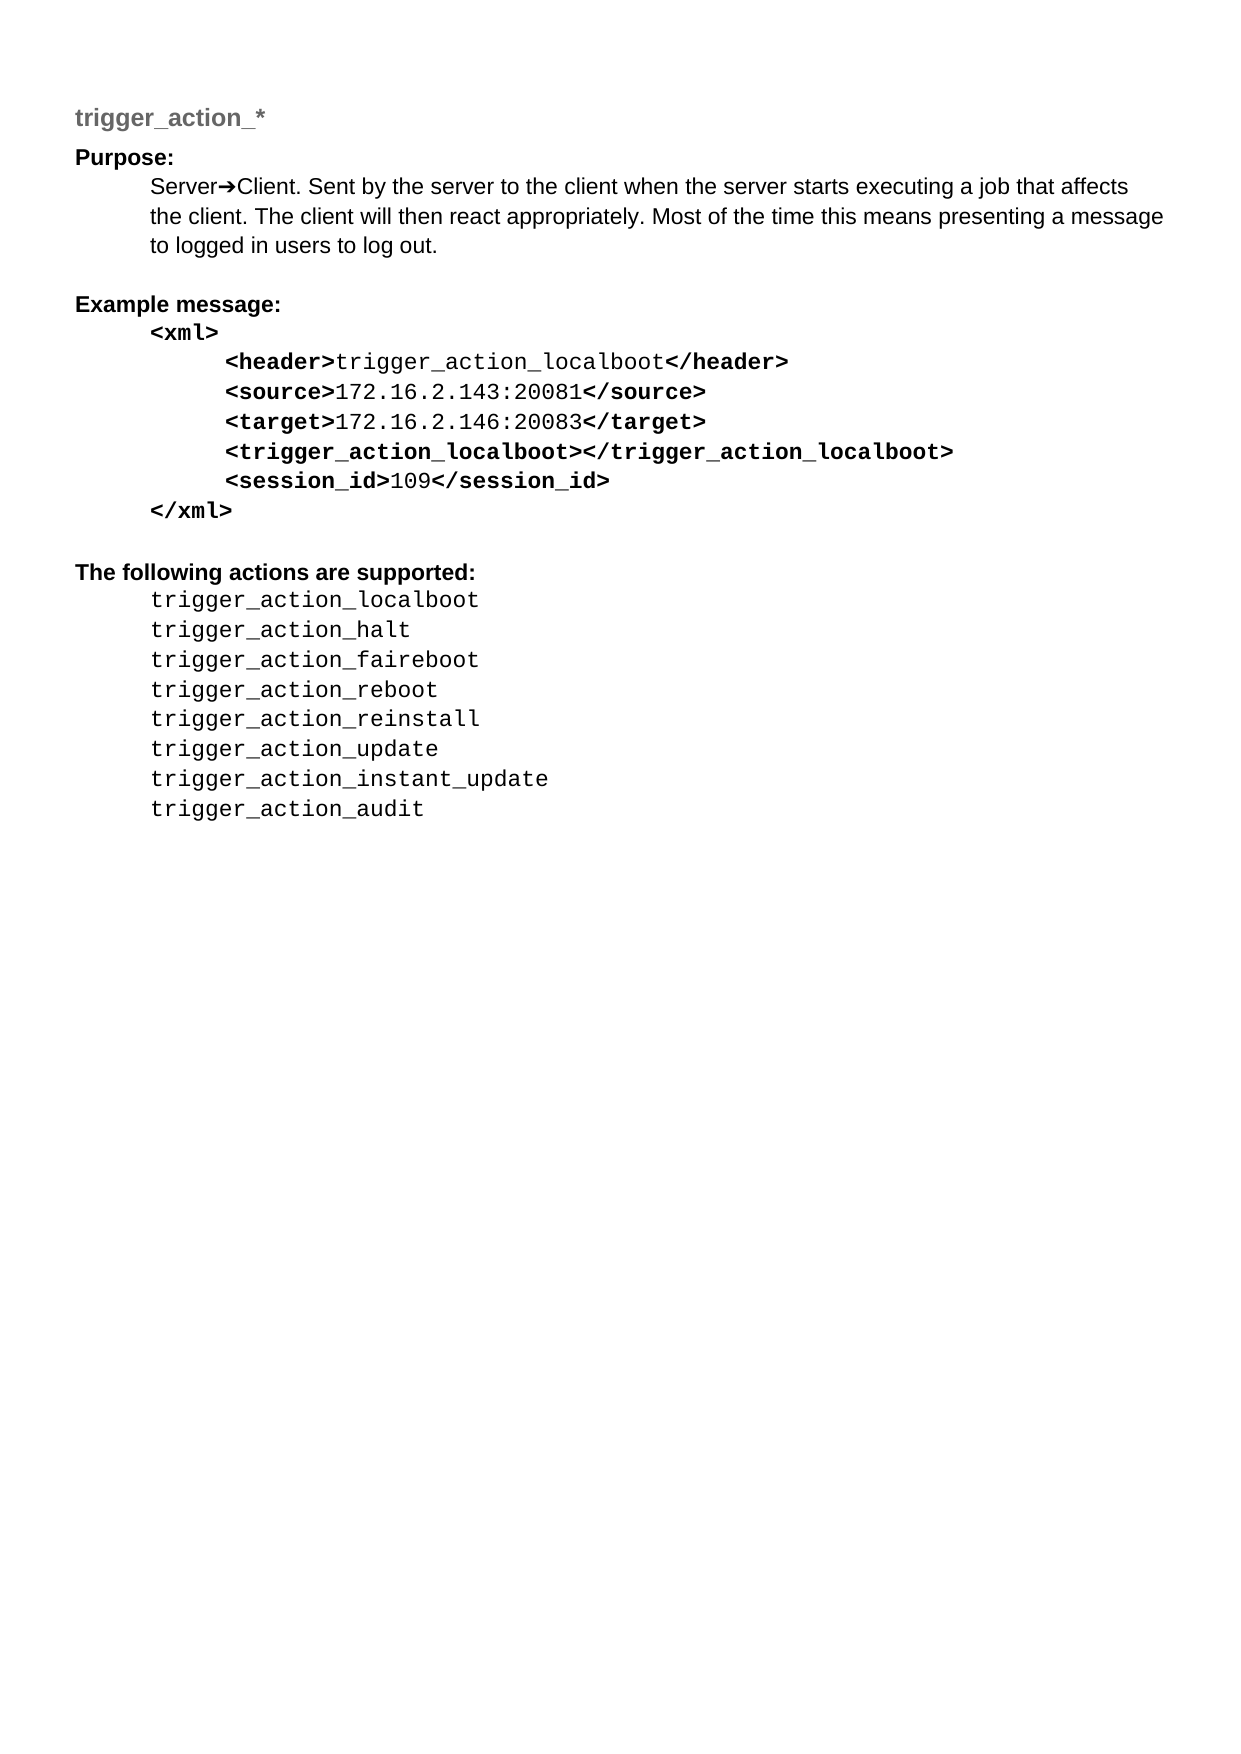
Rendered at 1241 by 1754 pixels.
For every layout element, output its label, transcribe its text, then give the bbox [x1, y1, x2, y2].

text <source>172.16.2.143:20081</source> [225, 380, 1165, 406]
text <xml> [150, 321, 1165, 347]
text <trigger_action_localboot></trigger_action_localboot> [225, 440, 1165, 466]
text The following actions are supported: [75, 559, 1165, 585]
text trigger_action_audit [150, 797, 1165, 823]
text Server➔Client. Sent by the server to the client when the server starts executing a job that affects the client. The client will then react appropriately. Most of the time this means presenting a message to logged in users to log out. [150, 174, 1165, 258]
text <session_id>109</session_id> [225, 470, 1165, 496]
text <target>172.16.2.146:20083</target> [225, 410, 1165, 436]
text Example message: [75, 291, 1165, 317]
text </xml> [150, 499, 1165, 526]
text <header>trigger_action_localboot</header> [225, 351, 1165, 377]
text trigger_action_localboot trigger_action_halt trigger_action_faireboot trigger_action_reboot trigger_action_reinstall trigger_action_update trigger_action_instant_update [150, 588, 1165, 793]
subtitle trigger_action_* [75, 104, 1165, 132]
text Purpose: [75, 144, 1165, 170]
